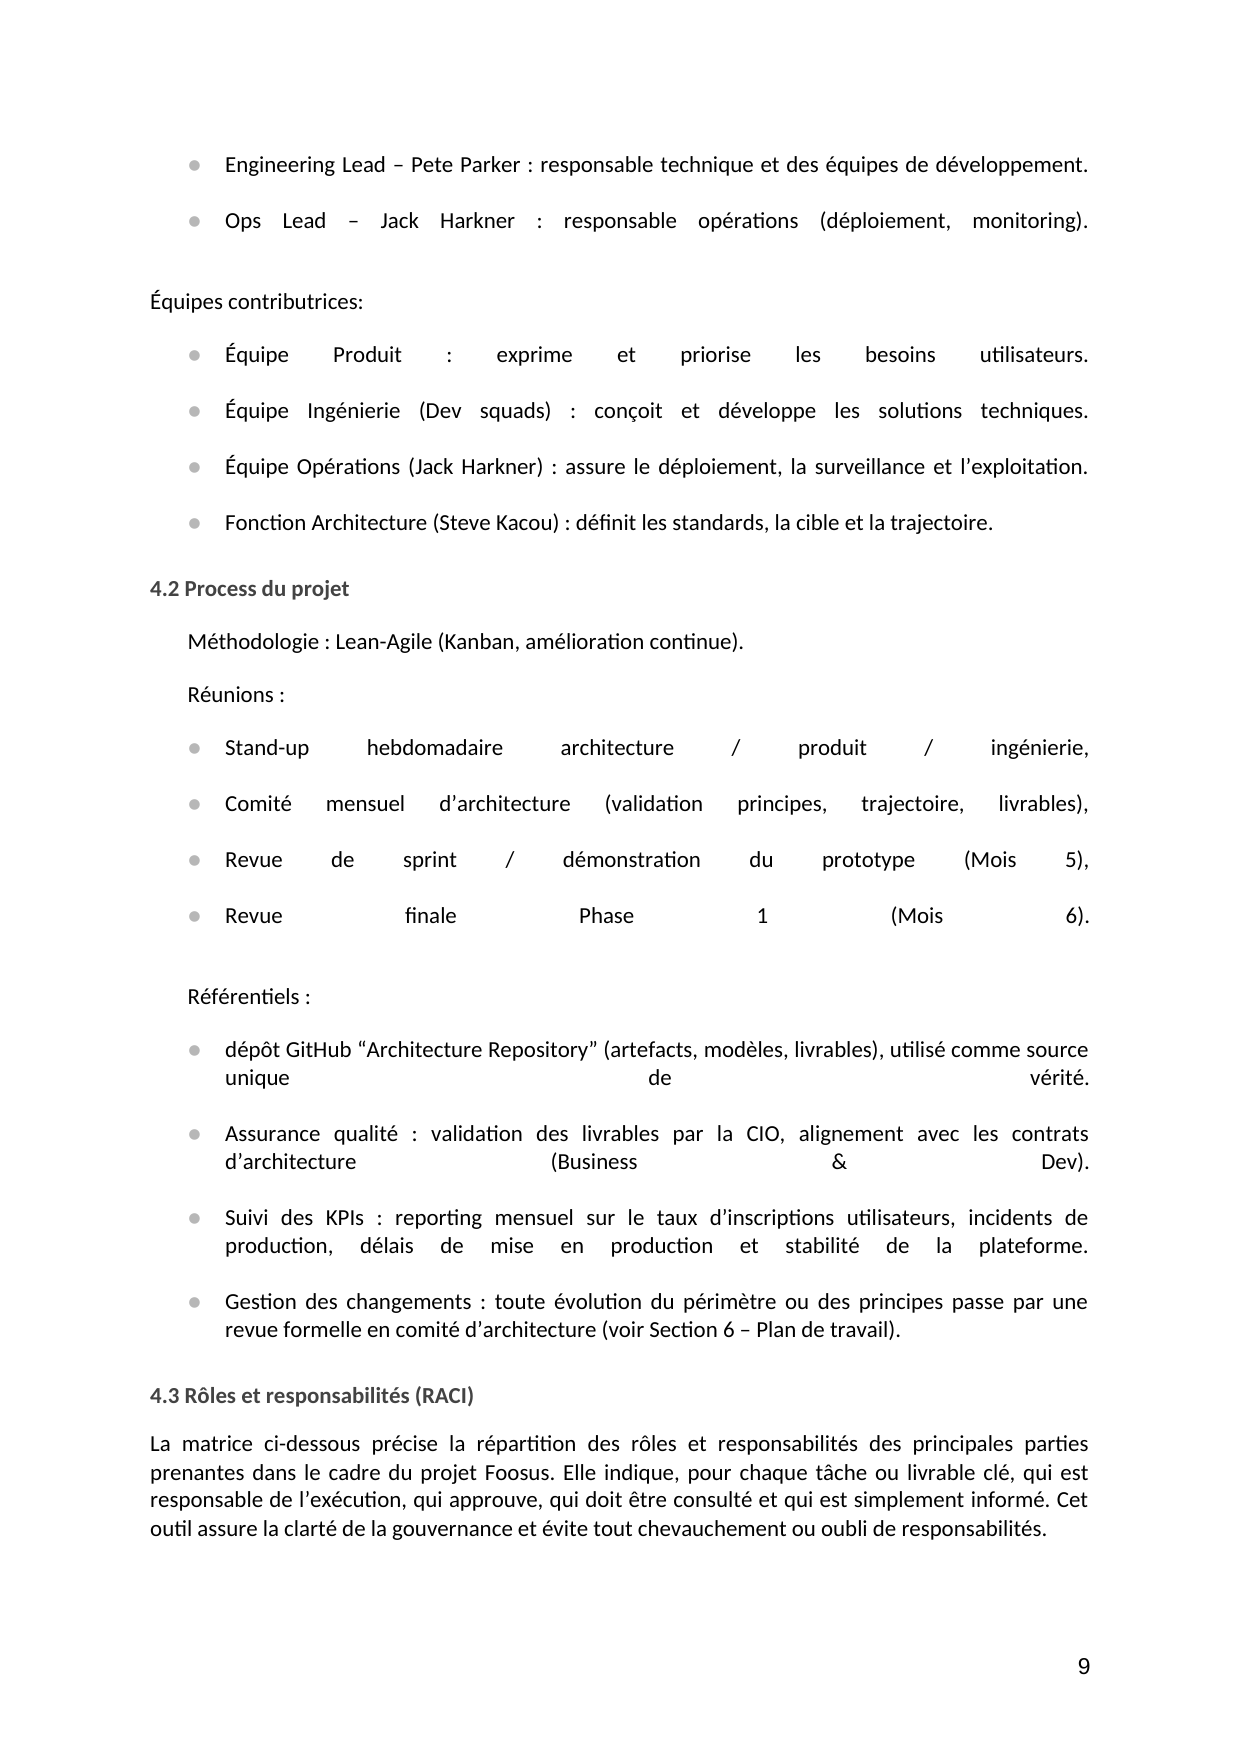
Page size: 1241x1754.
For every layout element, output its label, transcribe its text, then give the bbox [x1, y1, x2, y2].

subtitle 4.3 Rôles et responsabilités (RACI) [150, 1381, 1090, 1409]
text Réunions : [187, 680, 1090, 708]
list Stand-up hebdomadaire architecture / produit / ingénierie, [187, 733, 1090, 789]
list Comité mensuel d’architecture (validation principes, trajectoire, livrables), [187, 789, 1090, 845]
text Référentiels : [187, 982, 1090, 1010]
list Équipe Produit : exprime et priorise les besoins utilisateurs. [187, 340, 1090, 396]
text Équipes contributrices: [150, 287, 1090, 315]
list Revue finale Phase 1 (Mois 6). [187, 901, 1090, 957]
list Assurance qualité : validation des livrables par la CIO, alignement avec les contrats d’architecture (Business & Dev). [187, 1119, 1090, 1203]
list Équipe Opérations (Jack Harkner) : assure le déploiement, la surveillance et l’exploitation. [187, 452, 1090, 508]
list Revue de sprint / démonstration du prototype (Mois 5), [187, 845, 1090, 901]
list Gestion des changements : toute évolution du périmètre ou des principes passe par une revue formelle en comité d’architecture (voir Section 6 – Plan de travail). [187, 1287, 1090, 1343]
list Suivi des KPIs : reporting mensuel sur le taux d’inscriptions utilisateurs, incidents de production, délais de mise en production et stabilité de la plateforme. [187, 1203, 1090, 1287]
list Ops Lead – Jack Harkner : responsable opérations (déploiement, monitoring). [187, 206, 1090, 262]
text La matrice ci-dessous précise la répartition des rôles et responsabilités des principales parties prenantes dans le cadre du projet Foosus. Elle indique, pour chaque tâche ou livrable clé, qui est responsable de l’exécution, qui approuve, qui doit être consulté et qui est simplement informé. Cet outil assure la clarté de la gouvernance et évite tout chevauchement ou oubli de responsabilités. [150, 1429, 1090, 1542]
list Fonction Architecture (Steve Kacou) : définit les standards, la cible et la trajectoire. [187, 508, 1090, 536]
subtitle 4.2 Process du projet [150, 574, 1090, 602]
list dépôt GitHub “Architecture Repository” (artefacts, modèles, livrables), utilisé comme source unique de vérité. [187, 1035, 1090, 1119]
list Équipe Ingénierie (Dev squads) : conçoit et développe les solutions techniques. [187, 396, 1090, 452]
list Engineering Lead – Pete Parker : responsable technique et des équipes de développement. [187, 150, 1090, 206]
text Méthodologie : Lean-Agile (Kanban, amélioration continue). [187, 627, 1090, 655]
